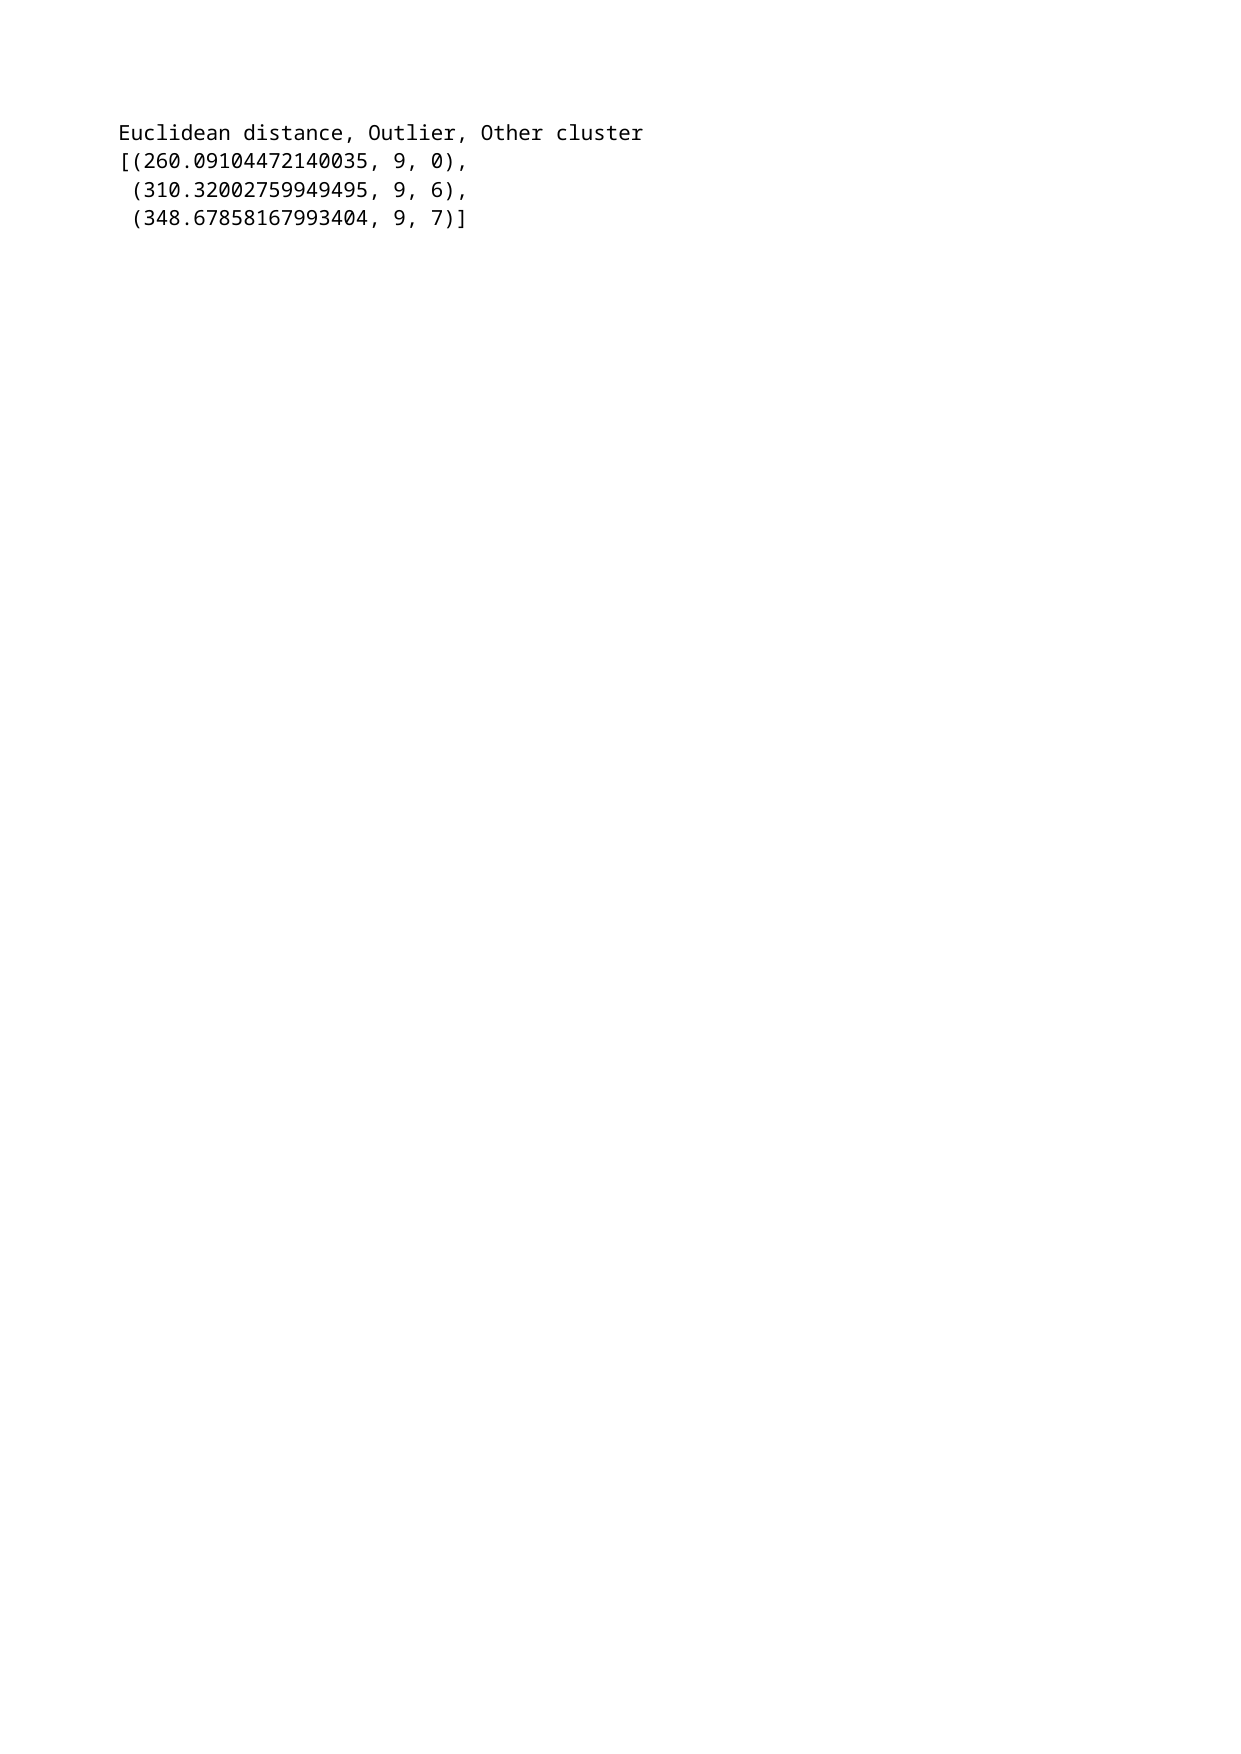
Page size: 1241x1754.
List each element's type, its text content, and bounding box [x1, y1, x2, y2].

text Euclidean distance, Outlier, Other cluster [118, 118, 1122, 147]
text (310.32002759949495, 9, 6), [118, 175, 1122, 203]
text [(260.09104472140035, 9, 0), [118, 147, 1122, 175]
text (348.67858167993404, 9, 7)] [118, 203, 1122, 232]
